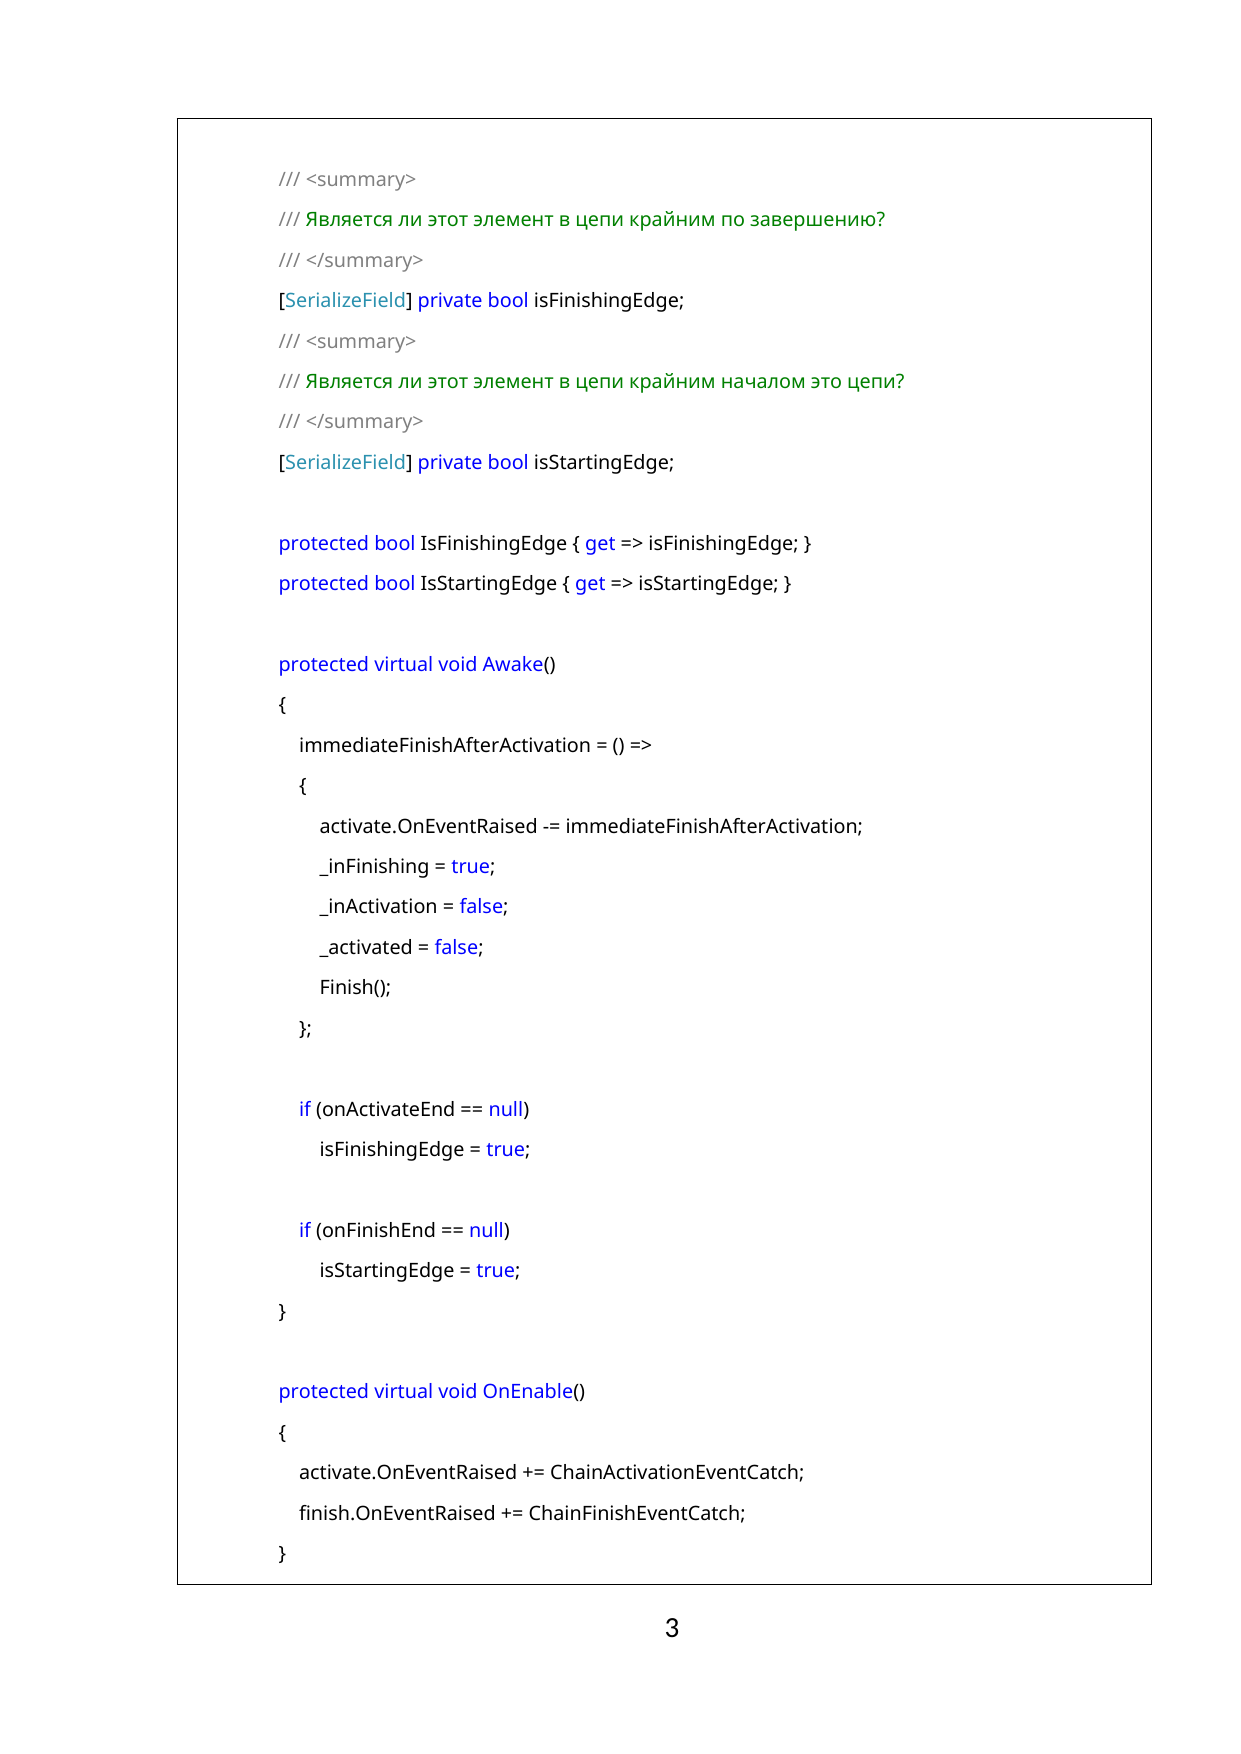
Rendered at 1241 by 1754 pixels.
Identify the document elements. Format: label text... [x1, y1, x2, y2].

table_header /// <summary> /// Является ли этот элемент в цепи крайним по завершению? /// </summary> [SerializeField] private bool isFinishingEdge; /// <summary> /// Является ли этот элемент в цепи крайним началом это цепи? /// </summary> [SerializeField] private bool isStartingEdge; protected bool IsFinishingEdge { get => isFinishingEdge; } protected bool IsStartingEdge { get => isStartingEdge; } protected virtual void Awake() { immediateFinishAfterActivation = () => { activate.OnEventRaised -= immediateFinishAfterActivation; _inFinishing = true; _inActivation = false; _activated = false; Finish(); }; if (onActivateEnd == null) isFinishingEdge = true; if (onFinishEnd == null) isStartingEdge = true; } protected virtual void OnEnable() { activate.OnEventRaised += ChainActivationEventCatch; finish.OnEventRaised += ChainFinishEventCatch; } [178, 119, 1151, 1583]
